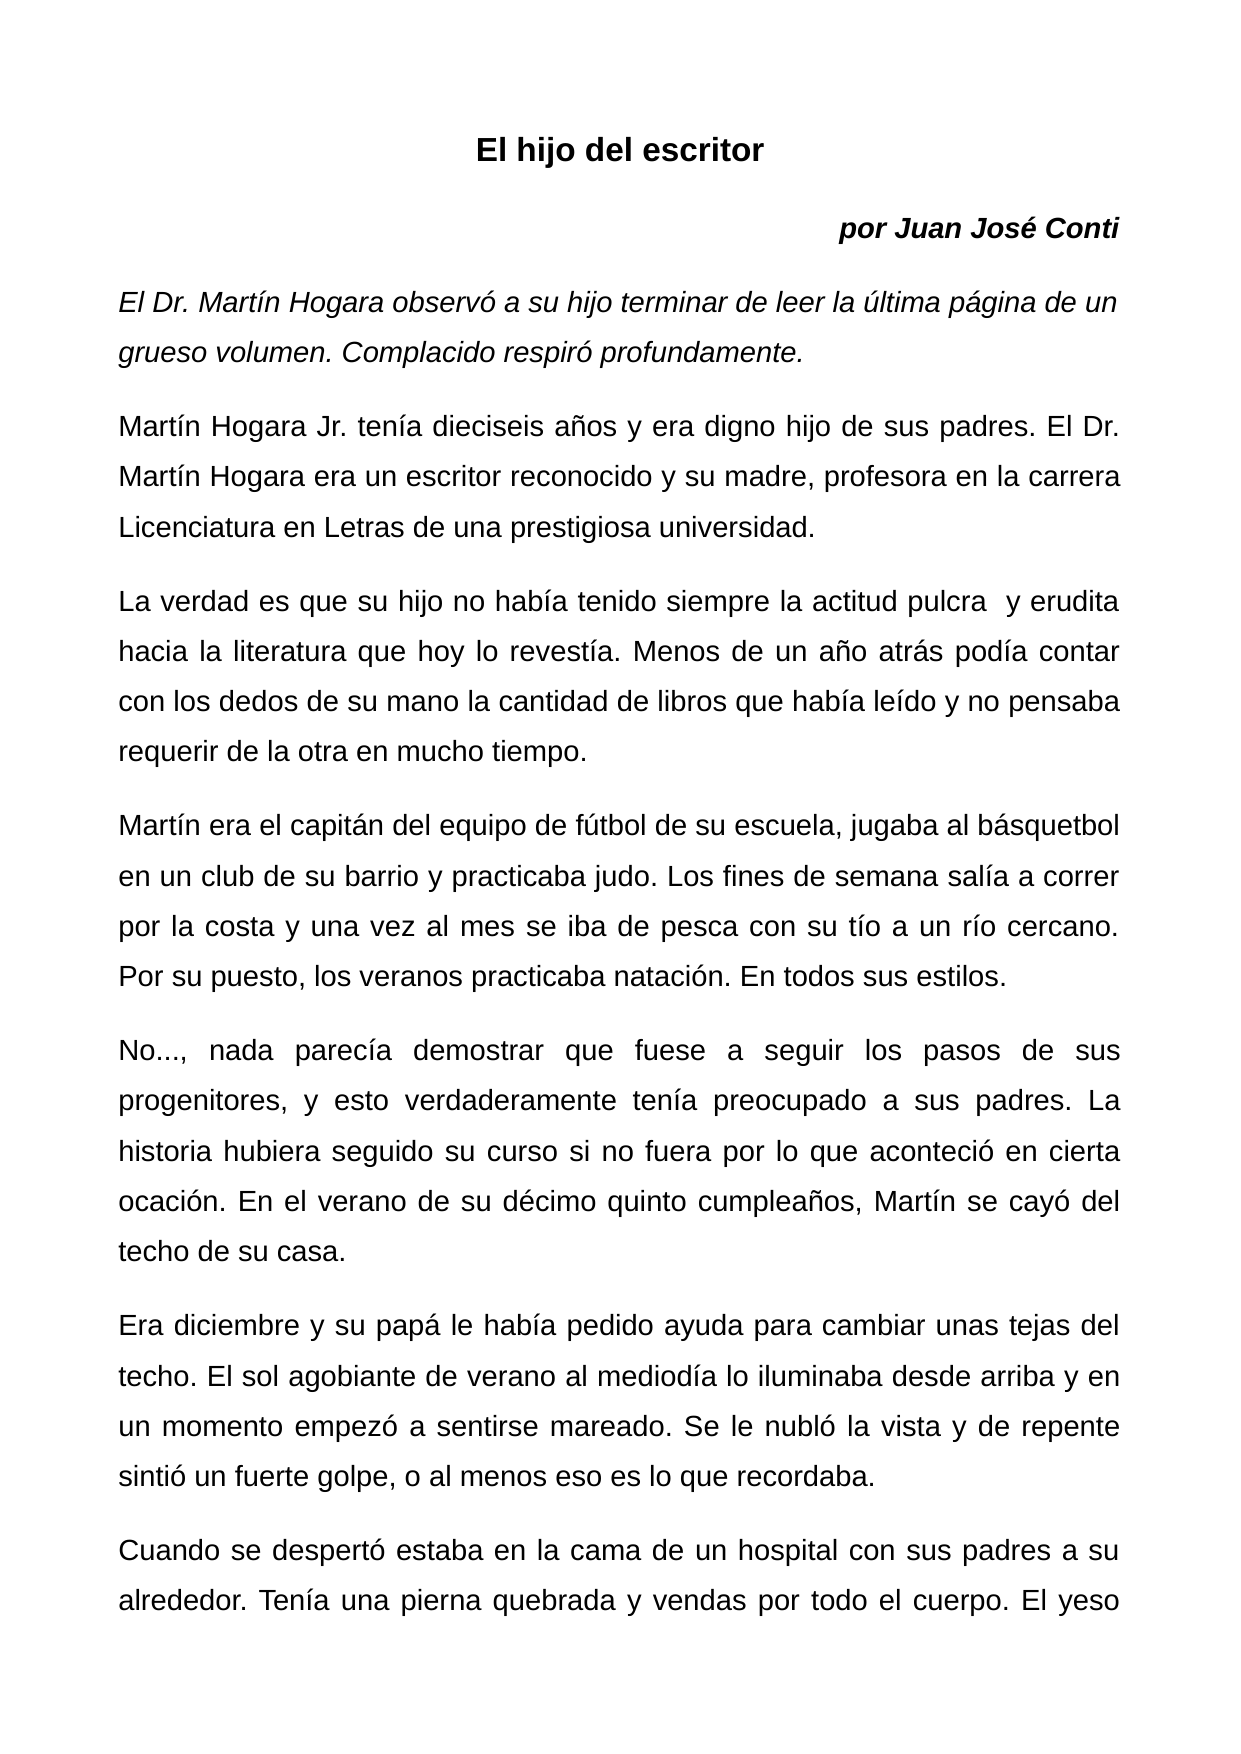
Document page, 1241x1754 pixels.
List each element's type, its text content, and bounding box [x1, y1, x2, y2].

text El Dr. Martín Hogara observó a su hijo terminar de leer la última página de un grueso volumen. Complacido respiró profundamente. [118, 285, 1122, 369]
text La verdad es que su hijo no había tenido siempre la actitud pulcra y erudita hacia la literatura que hoy lo revestía. Menos de un año atrás podía contar con los dedos de su mano la cantidad de libros que había leído y no pensaba requerir de la otra en mucho tiempo. [118, 583, 1122, 768]
text Era diciembre y su papá le había pedido ayuda para cambiar unas tejas del techo. El sol agobiante de verano al mediodía lo iluminaba desde arriba y en un momento empezó a sentirse mareado. Se le nubló la vista y de repente sintió un fuerte golpe, o al menos eso es lo que recordaba. [118, 1308, 1122, 1493]
text por Juan José Conti [118, 211, 1122, 244]
text El hijo del escritor [118, 130, 1122, 168]
text No..., nada parecía demostrar que fuese a seguir los pasos de sus progenitores, y esto verdaderamente tenía preocupado a sus padres. La historia hubiera seguido su curso si no fuera por lo que aconteció en cierta ocación. En el verano de su décimo quinto cumpleaños, Martín se cayó del techo de su casa. [118, 1033, 1122, 1268]
text Cuando se despertó estaba en la cama de un hospital con sus padres a su alrededor. Tenía una pierna quebrada y vendas por todo el cuerpo. El yeso [118, 1533, 1122, 1617]
text Martín era el capitán del equipo de fútbol de su escuela, jugaba al básquetbol en un club de su barrio y practicaba judo. Los fines de semana salía a correr por la costa y una vez al mes se iba de pesca con su tío a un río cercano. Por su puesto, los veranos practicaba natación. En todos sus estilos. [118, 808, 1122, 993]
text Martín Hogara Jr. tenía dieciseis años y era digno hijo de sus padres. El Dr. Martín Hogara era un escritor reconocido y su madre, profesora en la carrera Licenciatura en Letras de una prestigiosa universidad. [118, 409, 1122, 543]
